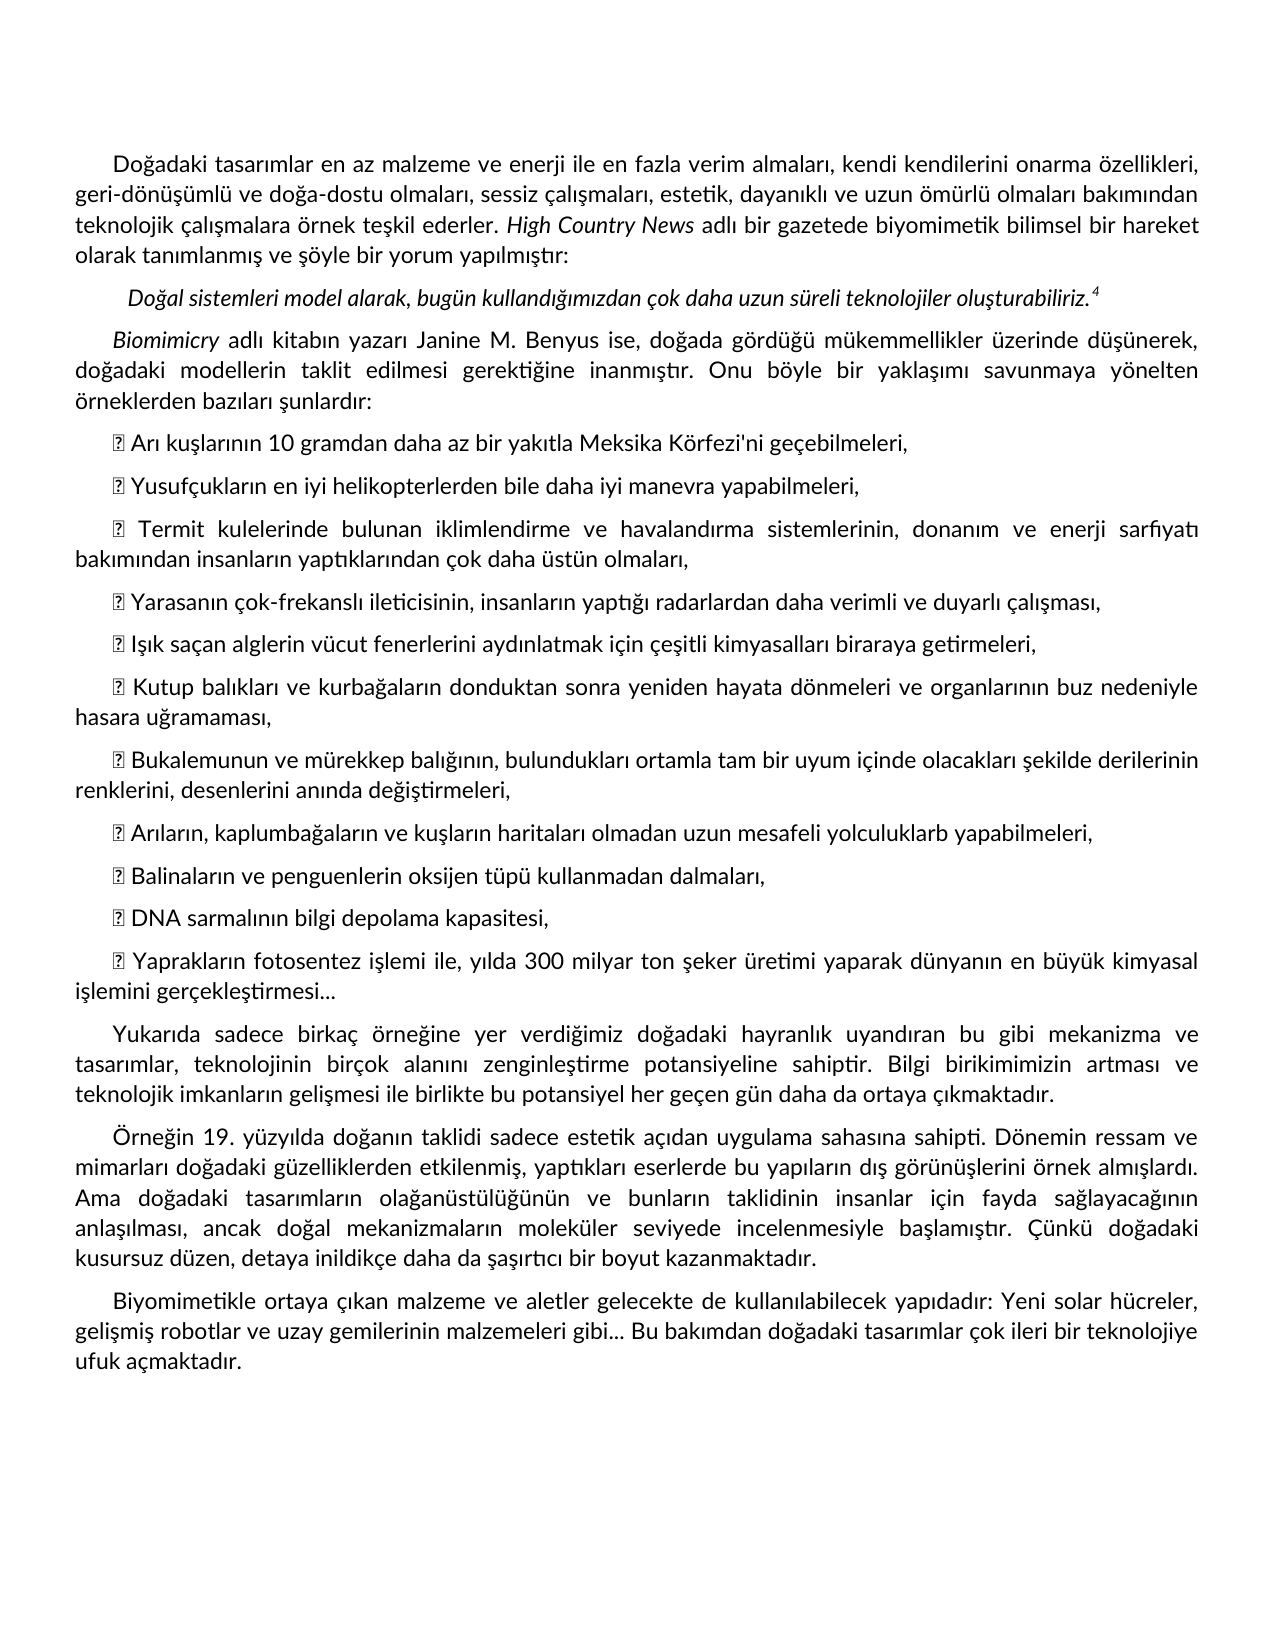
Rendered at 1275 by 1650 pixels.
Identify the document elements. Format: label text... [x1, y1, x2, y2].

text  Balinaların ve penguenlerin oksijen tüpü kullanmadan dalmaları, [75, 861, 1200, 889]
text Yukarıda sadece birkaç örneğine yer verdiğimiz doğadaki hayranlık uyandıran bu gibi mekanizma ve tasarımlar, teknolojinin birçok alanını zenginleştirme potansiyeline sahiptir. Bilgi birikimimizin artması ve teknolojik imkanların gelişmesi ile birlikte bu potansiyel her geçen gün daha da ortaya çıkmaktadır. [75, 1020, 1200, 1108]
text  Yaprakların fotosentez işlemi ile, yılda 300 milyar ton şeker üretimi yaparak dünyanın en büyük kimyasal işlemini gerçekleştirmesi... [75, 947, 1200, 1004]
text  Işık saçan alglerin vücut fenerlerini aydınlatmak için çeşitli kimyasalları biraraya getirmeleri, [75, 630, 1200, 658]
text  Arı kuşlarının 10 gramdan daha az bir yakıtla Meksika Körfezi'ni geçebilmeleri, [75, 429, 1200, 457]
text  Yarasanın çok-frekanslı ileticisinin, insanların yaptığı radarlardan daha verimli ve duyarlı çalışması, [75, 587, 1200, 615]
text  Bukalemunun ve mürekkep balığının, bulundukları ortamla tam bir uyum içinde olacakları şekilde derilerinin renklerini, desenlerini anında değiştirmeleri, [75, 746, 1200, 803]
text Doğadaki tasarımlar en az malzeme ve enerji ile en fazla verim almaları, kendi kendilerini onarma özellikleri, geri-dönüşümlü ve doğa-dostu olmaları, sessiz çalışmaları, estetik, dayanıklı ve uzun ömürlü olmaları bakımından teknolojik çalışmalara örnek teşkil ederler. High Country News adlı bir gazetede biyomimetik bilimsel bir hareket olarak tanımlanmış ve şöyle bir yorum yapılmıştır: [75, 150, 1200, 268]
text  Yusufçukların en iyi helikopterlerden bile daha iyi manevra yapabilmeleri, [75, 472, 1200, 499]
text Örneğin 19. yüzyılda doğanın taklidi sadece estetik açıdan uygulama sahasına sahipti. Dönemin ressam ve mimarları doğadaki güzelliklerden etkilenmiş, yaptıkları eserlerde bu yapıların dış görünüşlerini örnek almışlardı. Ama doğadaki tasarımların olağanüstülüğünün ve bunların taklidinin insanlar için fayda sağlayacağının anlaşılması, ancak doğal mekanizmaların moleküler seviyede incelenmesiyle başlamıştır. Çünkü doğadaki kusursuz düzen, detaya inildikçe daha da şaşırtıcı bir boyut kazanmaktadır. [75, 1123, 1200, 1271]
text  Arıların, kaplumbağaların ve kuşların haritaları olmadan uzun mesafeli yolculuklarb yapabilmeleri, [75, 819, 1200, 846]
text Biyomimetikle ortaya çıkan malzeme ve aletler gelecekte de kullanılabilecek yapıdadır: Yeni solar hücreler, gelişmiş robotlar ve uzay gemilerinin malzemeleri gibi... Bu bakımdan doğadaki tasarımlar çok ileri bir teknolojiye ufuk açmaktadır. [75, 1286, 1200, 1374]
text  Kutup balıkları ve kurbağaların donduktan sonra yeniden hayata dönmeleri ve organlarının buz nedeniyle hasara uğramaması, [75, 673, 1200, 731]
text Doğal sistemleri model alarak, bugün kullandığımızdan çok daha uzun süreli teknolojiler oluşturabiliriz.4 [127, 283, 1177, 311]
text Biomimicry adlı kitabın yazarı Janine M. Benyus ise, doğada gördüğü mükemmellikler üzerinde düşünerek, doğadaki modellerin taklit edilmesi gerektiğine inanmıştır. Onu böyle bir yaklaşımı savunmaya yönelten örneklerden bazıları şunlardır: [75, 326, 1200, 414]
text  Termit kulelerinde bulunan iklimlendirme ve havalandırma sistemlerinin, donanım ve enerji sarfiyatı bakımından insanların yaptıklarından çok daha üstün olmaları, [75, 514, 1200, 572]
text  DNA sarmalının bilgi depolama kapasitesi, [75, 904, 1200, 932]
